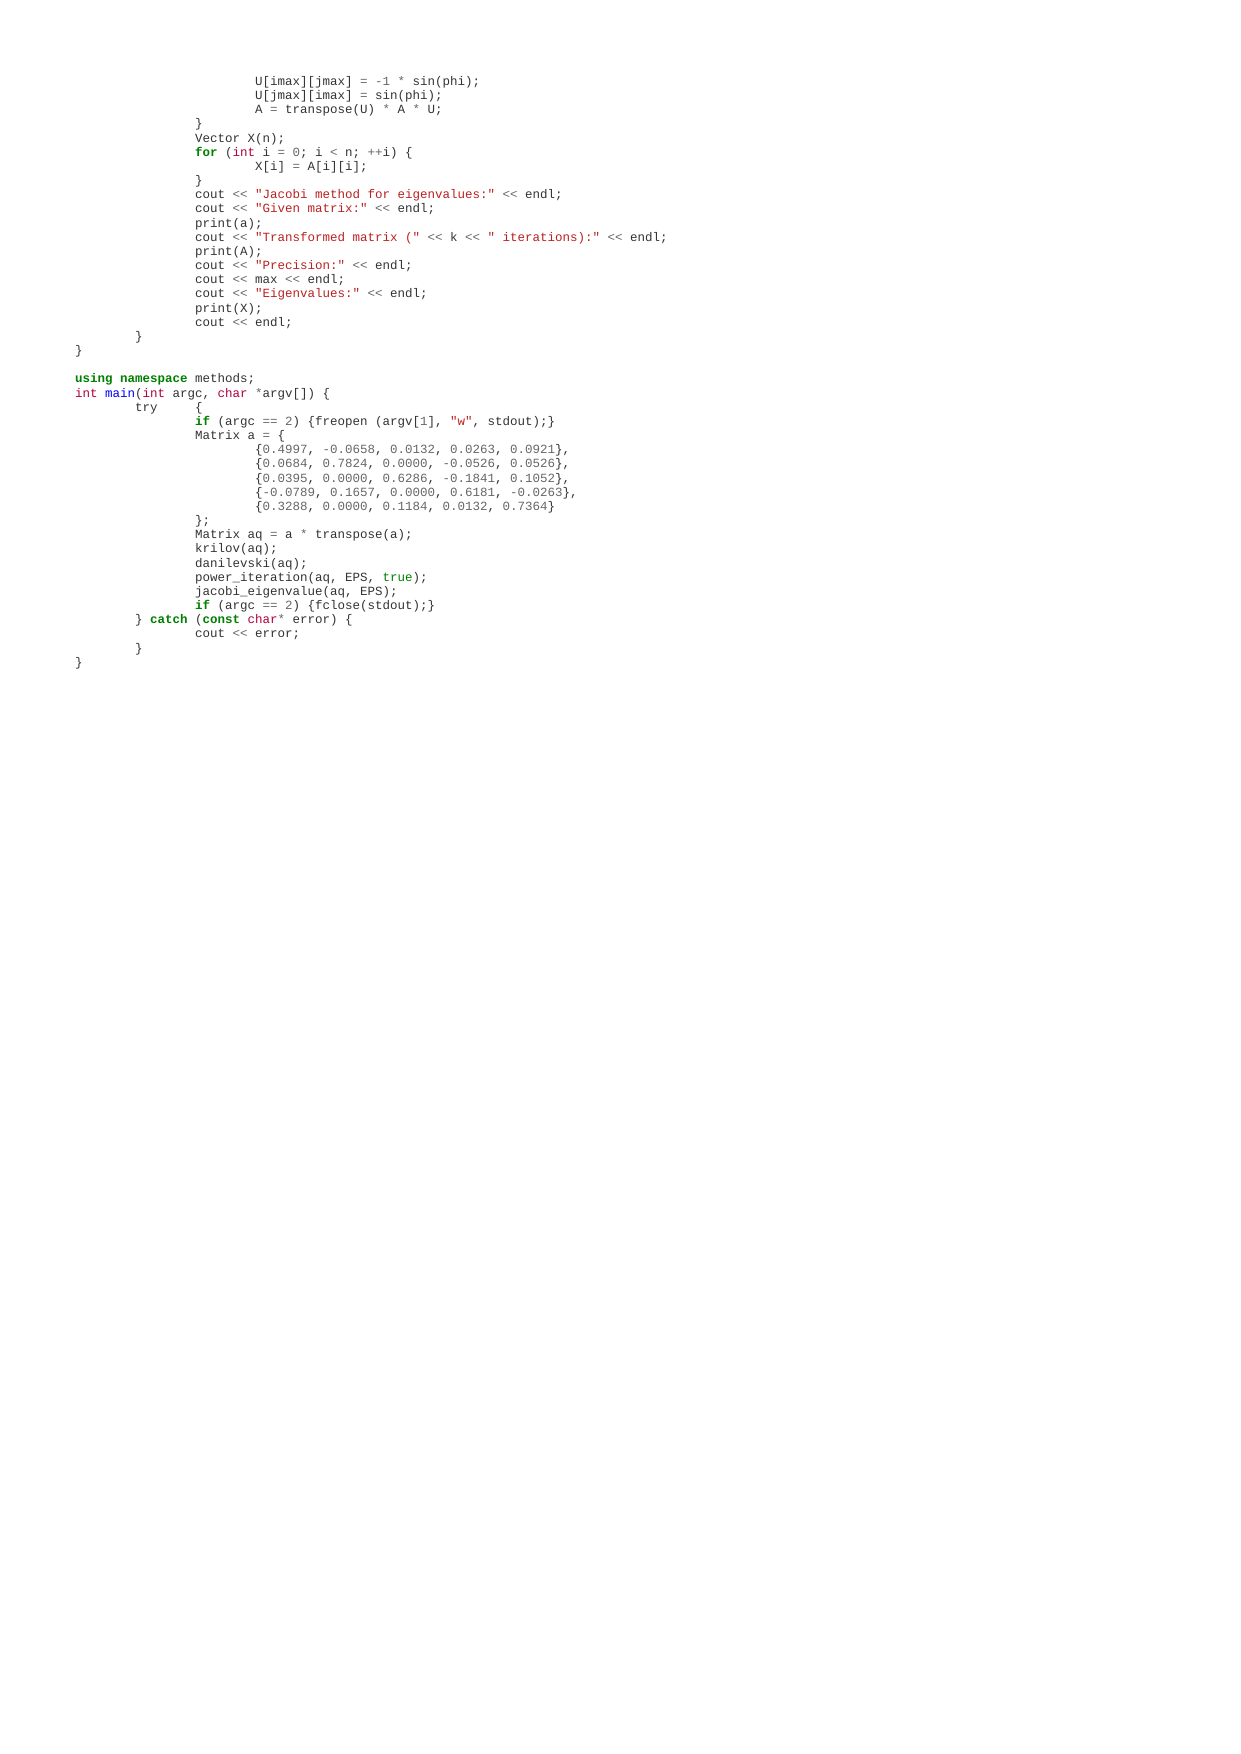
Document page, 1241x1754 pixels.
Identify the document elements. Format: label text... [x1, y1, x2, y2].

text cout << max << endl; [75, 273, 1166, 287]
text {0.0684, 0.7824, 0.0000, -0.0526, 0.0526}, [75, 457, 1166, 472]
text using namespace methods; [75, 372, 1166, 387]
text } [75, 117, 1166, 132]
text int main(int argc, char *argv[]) { [75, 387, 1166, 401]
text power_iteration(aq, EPS, true); [75, 571, 1166, 585]
text Vector X(n); [75, 132, 1166, 146]
text {0.3288, 0.0000, 0.1184, 0.0132, 0.7364} [75, 500, 1166, 514]
text } catch (const char* error) { [75, 613, 1166, 627]
text U[jmax][imax] = sin(phi); [75, 89, 1166, 103]
text } [75, 330, 1166, 344]
text Matrix a = { [75, 429, 1166, 443]
text danilevski(aq); [75, 557, 1166, 571]
text try { [75, 401, 1166, 415]
text print(A); [75, 245, 1166, 259]
text print(X); [75, 302, 1166, 316]
text cout << "Transformed matrix (" << k << " iterations):" << endl; [75, 231, 1166, 245]
text A = transpose(U) * A * U; [75, 103, 1166, 117]
text cout << "Precision:" << endl; [75, 259, 1166, 273]
text {-0.0789, 0.1657, 0.0000, 0.6181, -0.0263}, [75, 486, 1166, 500]
text print(a); [75, 217, 1166, 231]
text }; [75, 514, 1166, 528]
text if (argc == 2) {freopen (argv[1], "w", stdout);} [75, 415, 1166, 429]
text {0.0395, 0.0000, 0.6286, -0.1841, 0.1052}, [75, 472, 1166, 486]
text } [75, 656, 1166, 670]
text krilov(aq); [75, 542, 1166, 557]
text jacobi_eigenvalue(aq, EPS); [75, 585, 1166, 599]
text cout << "Eigenvalues:" << endl; [75, 287, 1166, 302]
text cout << "Jacobi method for eigenvalues:" << endl; [75, 188, 1166, 202]
text U[imax][jmax] = -1 * sin(phi); [75, 75, 1166, 89]
text } [75, 174, 1166, 188]
text } [75, 642, 1166, 656]
text {0.4997, -0.0658, 0.0132, 0.0263, 0.0921}, [75, 443, 1166, 457]
text if (argc == 2) {fclose(stdout);} [75, 599, 1166, 613]
text for (int i = 0; i < n; ++i) { [75, 146, 1166, 160]
text cout << error; [75, 627, 1166, 642]
text cout << "Given matrix:" << endl; [75, 202, 1166, 217]
text X[i] = A[i][i]; [75, 160, 1166, 174]
text Matrix aq = a * transpose(a); [75, 528, 1166, 542]
text } [75, 344, 1166, 358]
text cout << endl; [75, 316, 1166, 330]
